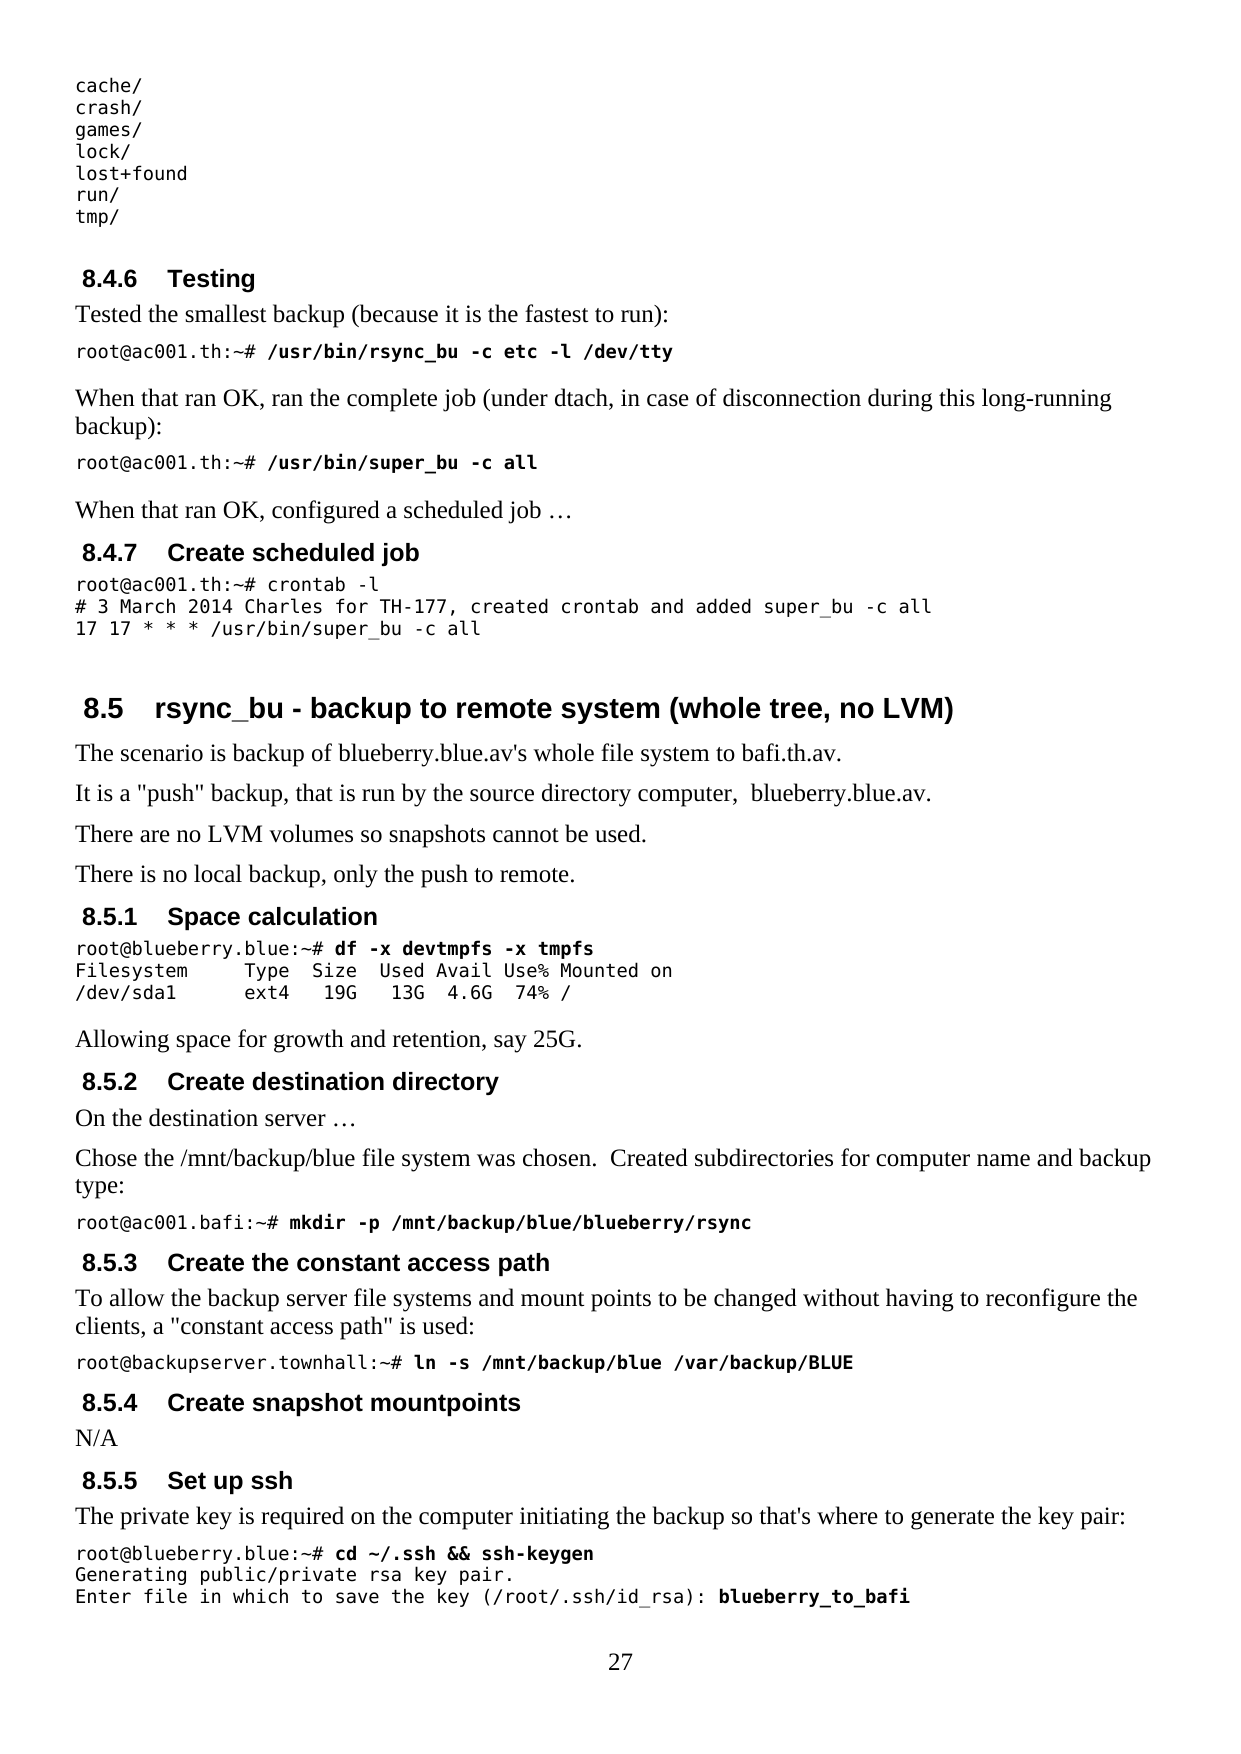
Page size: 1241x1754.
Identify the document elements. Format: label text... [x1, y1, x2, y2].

text Tested the smallest backup (because it is the fastest to run): [75, 300, 1166, 328]
text run/ [75, 184, 1166, 206]
text It is a "push" backup, that is run by the source directory computer, blueberry.blue.av. [75, 779, 1166, 807]
subtitle Create destination directory [75, 1068, 1166, 1096]
text When that ran OK, configured a scheduled job … [75, 496, 1166, 524]
subtitle Create snapshot mountpoints [75, 1389, 1166, 1417]
text root@ac001.bafi:~# mkdir -p /mnt/backup/blue/blueberry/rsync [75, 1212, 1166, 1234]
subtitle rsync_bu - backup to remote system (whole tree, no LVM) [75, 692, 1166, 724]
text Filesystem Type Size Used Avail Use% Mounted on [75, 960, 1166, 982]
text lock/ [75, 141, 1166, 162]
text On the destination server … [75, 1104, 1166, 1131]
text cache/ [75, 75, 1166, 97]
subtitle Set up ssh [75, 1467, 1166, 1495]
subtitle Testing [75, 265, 1166, 293]
text There are no LVM volumes so snapshots cannot be used. [75, 820, 1166, 847]
text root@blueberry.blue:~# cd ~/.ssh && ssh-keygen [75, 1543, 1166, 1564]
text # 3 March 2014 Charles for TH-177, created crontab and added super_bu -c all [75, 596, 1166, 618]
text Enter file in which to save the key (/root/.ssh/id_rsa): blueberry_to_bafi [75, 1586, 1166, 1608]
text crash/ [75, 97, 1166, 119]
text games/ [75, 119, 1166, 141]
text root@ac001.th:~# /usr/bin/super_bu -c all [75, 452, 1166, 496]
text The private key is required on the computer initiating the backup so that's where to generate the key pair: [75, 1502, 1166, 1530]
text 17 17 * * * /usr/bin/super_bu -c all [75, 618, 1166, 640]
text root@backupserver.townhall:~# ln -s /mnt/backup/blue /var/backup/BLUE [75, 1352, 1166, 1374]
subtitle Create scheduled job [75, 539, 1166, 567]
text The scenario is backup of blueberry.blue.av's whole file system to bafi.th.av. [75, 739, 1166, 767]
text To allow the backup server file systems and mount points to be changed without having to reconfigure the clients, a "constant access path" is used: [75, 1284, 1166, 1339]
text tmp/ [75, 206, 1166, 250]
subtitle Space calculation [75, 903, 1166, 931]
text root@blueberry.blue:~# df -x devtmpfs -x tmpfs [75, 938, 1166, 960]
text When that ran OK, ran the complete job (under dtach, in case of disconnection during this long-running backup): [75, 384, 1166, 440]
text N/A [75, 1424, 1166, 1452]
text Allowing space for growth and retention, say 25G. [75, 1026, 1166, 1053]
subtitle Create the constant access path [75, 1249, 1166, 1277]
text root@ac001.th:~# /usr/bin/rsync_bu -c etc -l /dev/tty [75, 341, 1166, 384]
text There is no local backup, only the push to remote. [75, 860, 1166, 888]
text Generating public/private rsa key pair. [75, 1564, 1166, 1586]
text /dev/sda1 ext4 19G 13G 4.6G 74% / [75, 982, 1166, 1004]
text Chose the /mnt/backup/blue file system was chosen. Created subdirectories for computer name and backup type: [75, 1144, 1166, 1199]
text root@ac001.th:~# crontab -l [75, 574, 1166, 596]
text lost+found [75, 162, 1166, 184]
